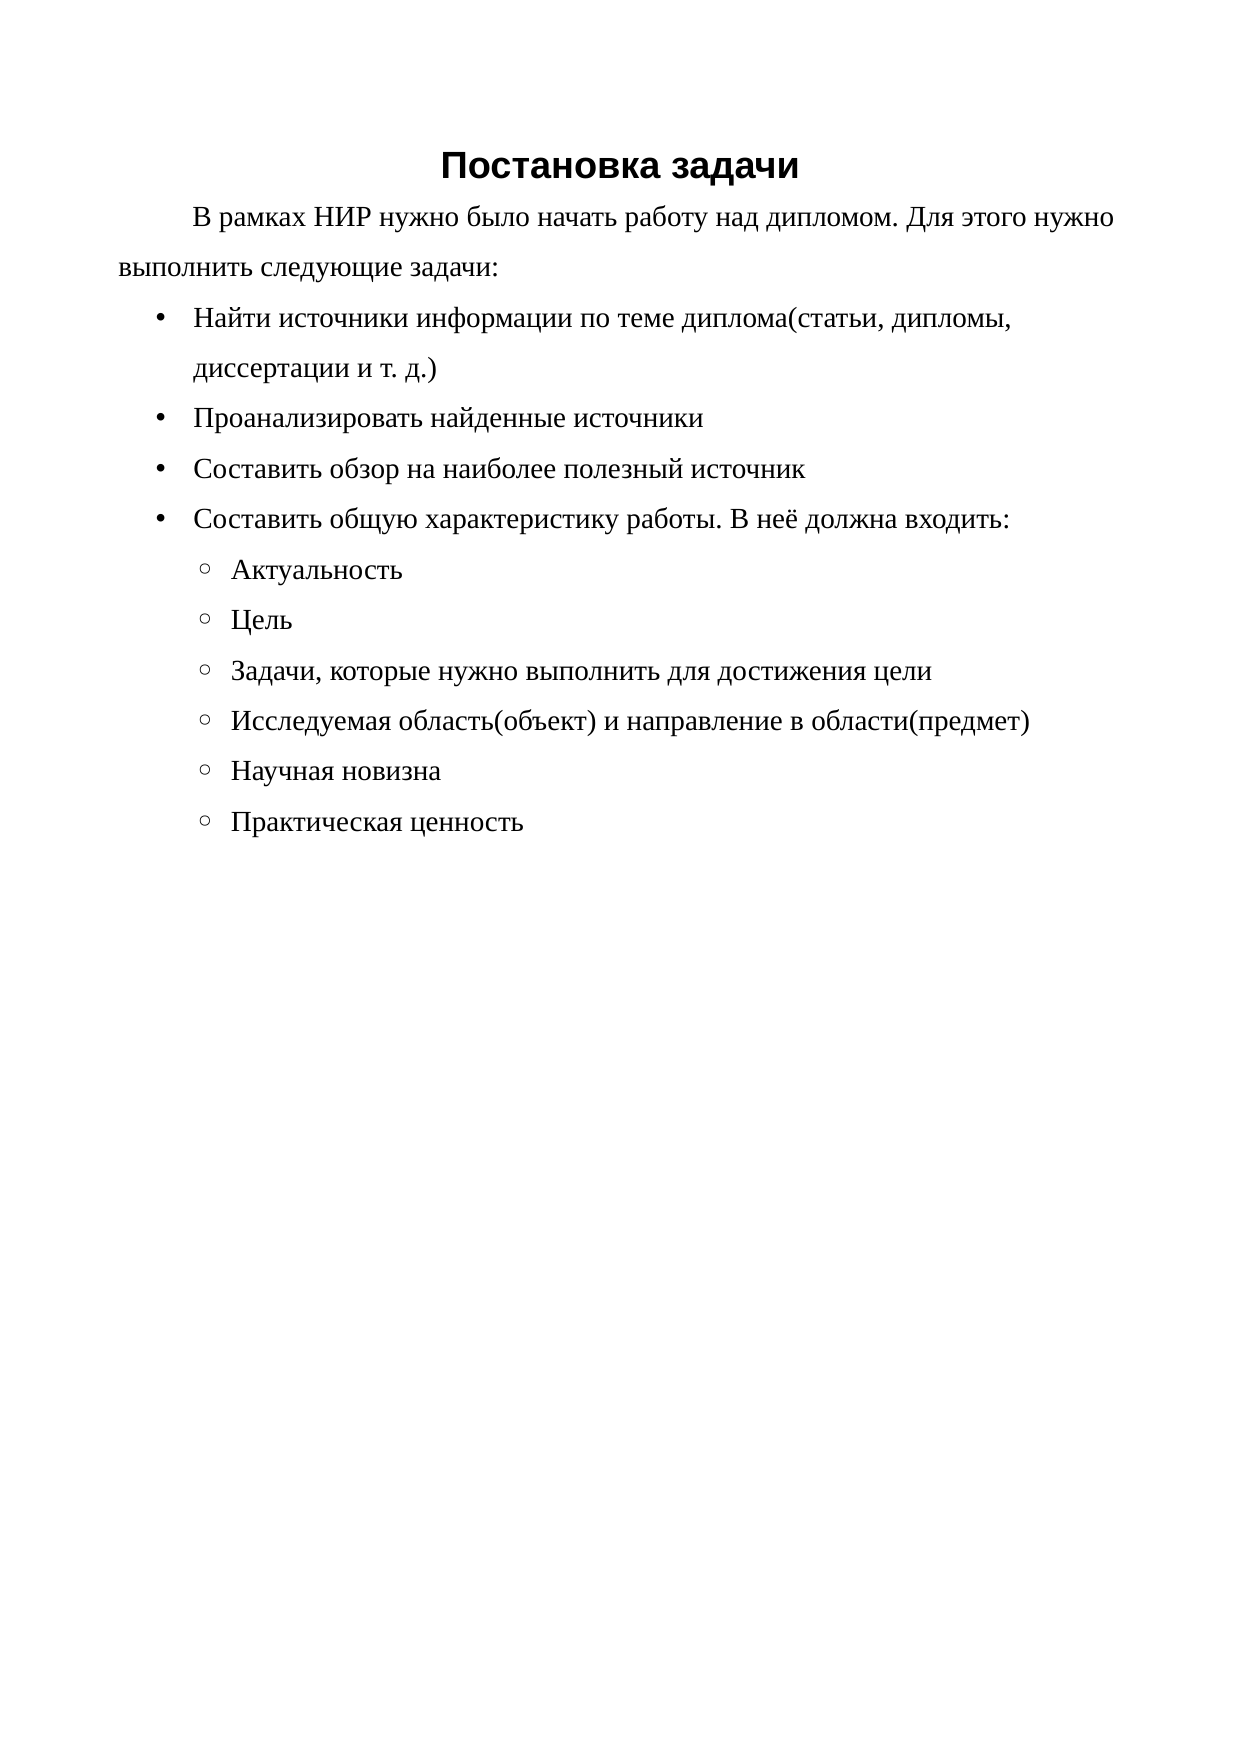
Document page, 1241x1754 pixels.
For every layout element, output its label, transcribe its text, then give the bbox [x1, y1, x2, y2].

list Цель [193, 602, 1122, 636]
list Научная новизна [193, 753, 1122, 787]
list Проанализировать найденные источники [156, 401, 1122, 434]
list Составить общую характеристику работы. В неё должна входить: [156, 501, 1122, 535]
list Исследуемая область(объект) и направление в области(предмет) [193, 703, 1122, 737]
list Составить обзор на наиболее полезный источник [156, 451, 1122, 485]
text В рамках НИР нужно было начать работу над дипломом. Для этого нужно выполнить следующие задачи: [118, 199, 1122, 283]
list Практическая ценность [193, 804, 1122, 838]
list Найти источники информации по теме диплома(статьи, дипломы, диссертации и т. д.) [156, 300, 1122, 384]
subtitle Постановка задачи [118, 143, 1122, 187]
list Актуальность [193, 552, 1122, 586]
list Задачи, которые нужно выполнить для достижения цели [193, 653, 1122, 686]
